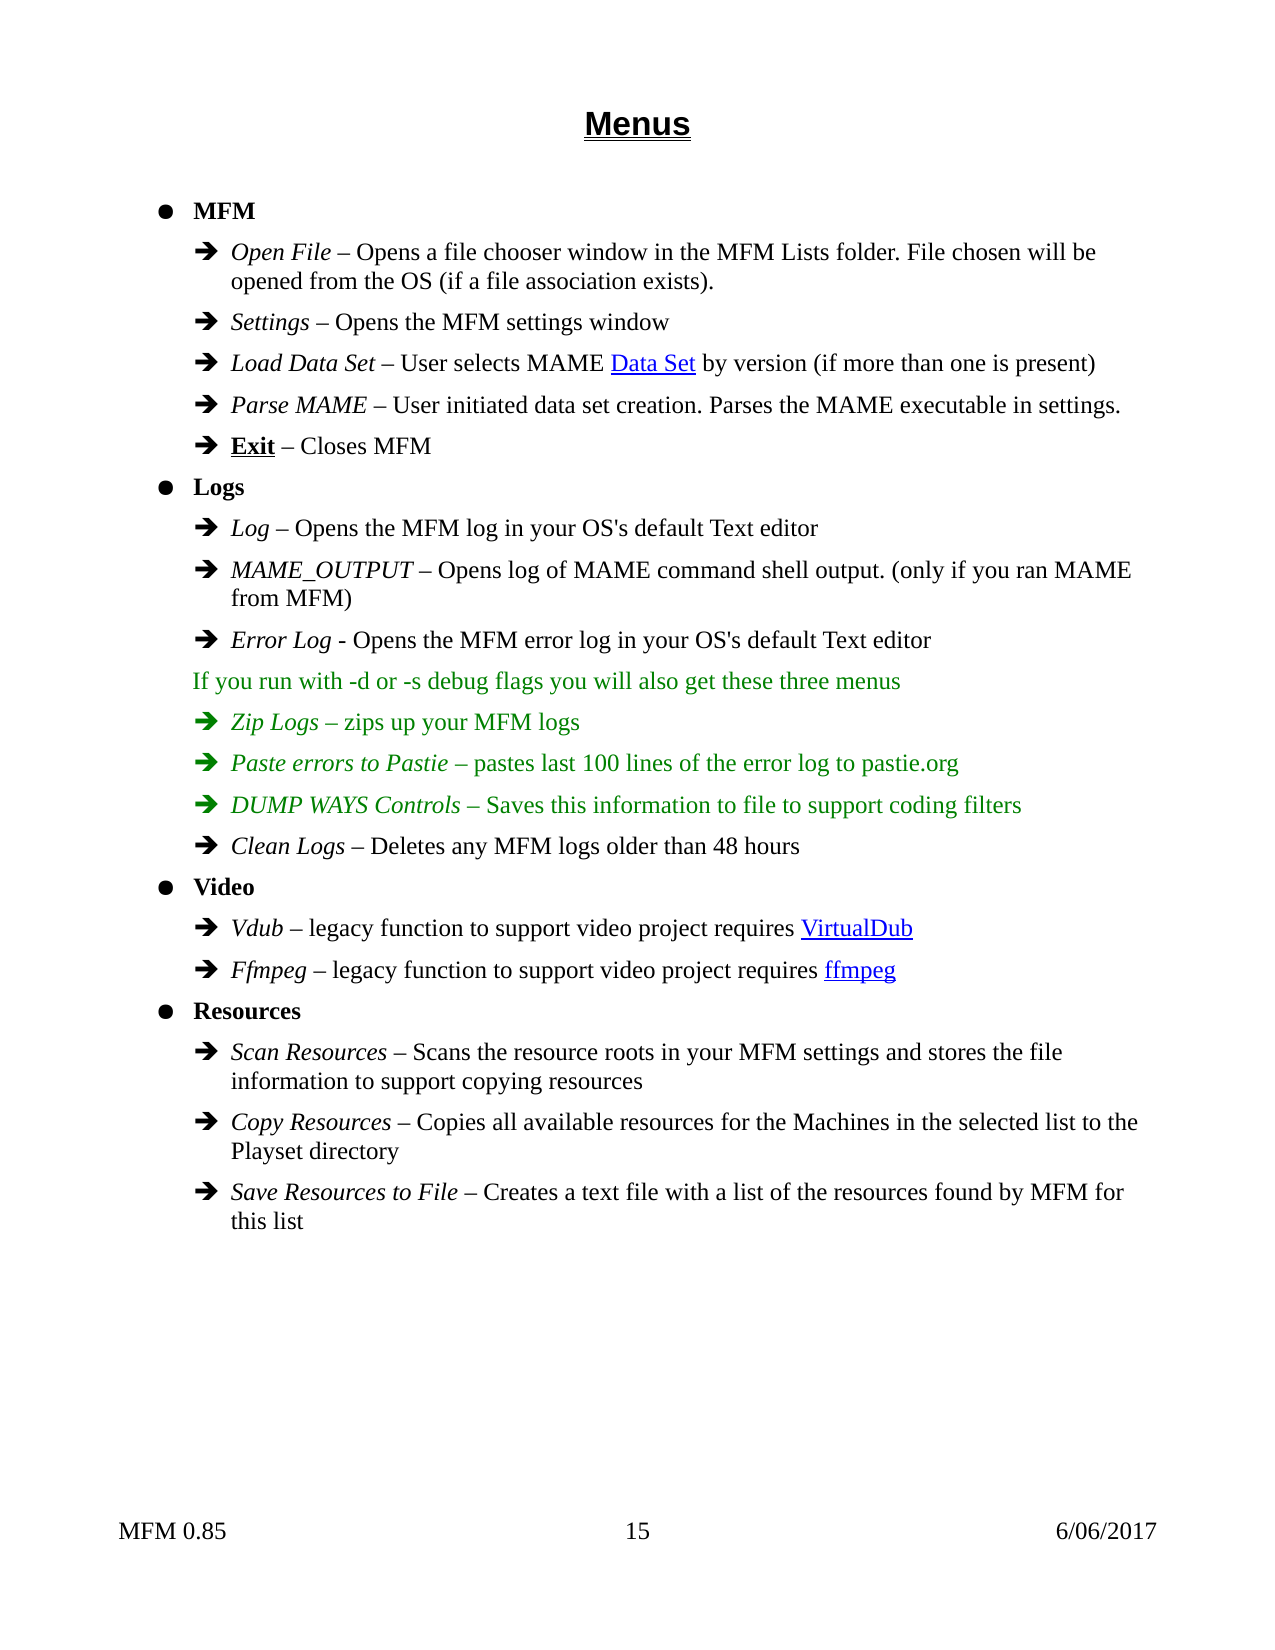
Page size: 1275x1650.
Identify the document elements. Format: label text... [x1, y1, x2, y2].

list Error Log - Opens the MFM error log in your OS's default Text editor [193, 625, 1157, 653]
text If you run with -d or -s debug flags you will also get these three menus [118, 666, 1157, 695]
list MAME_OUTPUT – Opens log of MAME command shell output. (only if you ran MAME from MFM) [193, 555, 1157, 612]
list Open File – Opens a file chooser window in the MFM Lists folder. File chosen will be opened from the OS (if a file association exists). [193, 237, 1157, 295]
list Logs [156, 472, 1157, 501]
list Vdub – legacy function to support video project requires VirtualDub [193, 913, 1157, 942]
list Parse MAME – User initiated data set creation. Parses the MAME executable in settings. [193, 390, 1157, 418]
list Exit – Closes MFM [193, 431, 1157, 460]
list Paste errors to Pastie – pastes last 100 lines of the error log to pastie.org [193, 748, 1157, 777]
list Video [156, 872, 1157, 901]
list Save Resources to File – Creates a text file with a list of the resources found by MFM for this list [193, 1177, 1157, 1235]
list Load Data Set – User selects MAME Data Set by version (if more than one is present) [193, 348, 1157, 377]
list Log – Opens the MFM log in your OS's default Text editor [193, 513, 1157, 542]
list Settings – Opens the MFM settings window [193, 307, 1157, 336]
list Clean Logs – Deletes any MFM logs older than 48 hours [193, 831, 1157, 860]
list Resources [156, 996, 1157, 1025]
list Ffmpeg – legacy function to support video project requires ffmpeg [193, 955, 1157, 983]
list DUMP WAYS Controls – Saves this information to file to support coding filters [193, 790, 1157, 818]
list MFM [156, 196, 1157, 225]
list Scan Resources – Scans the resource roots in your MFM settings and stores the file information to support copying resources [193, 1037, 1157, 1095]
list Zip Logs – zips up your MFM logs [193, 707, 1157, 736]
subtitle Menus [118, 103, 1157, 142]
list Copy Resources – Copies all available resources for the Machines in the selected list to the Playset directory [193, 1107, 1157, 1165]
